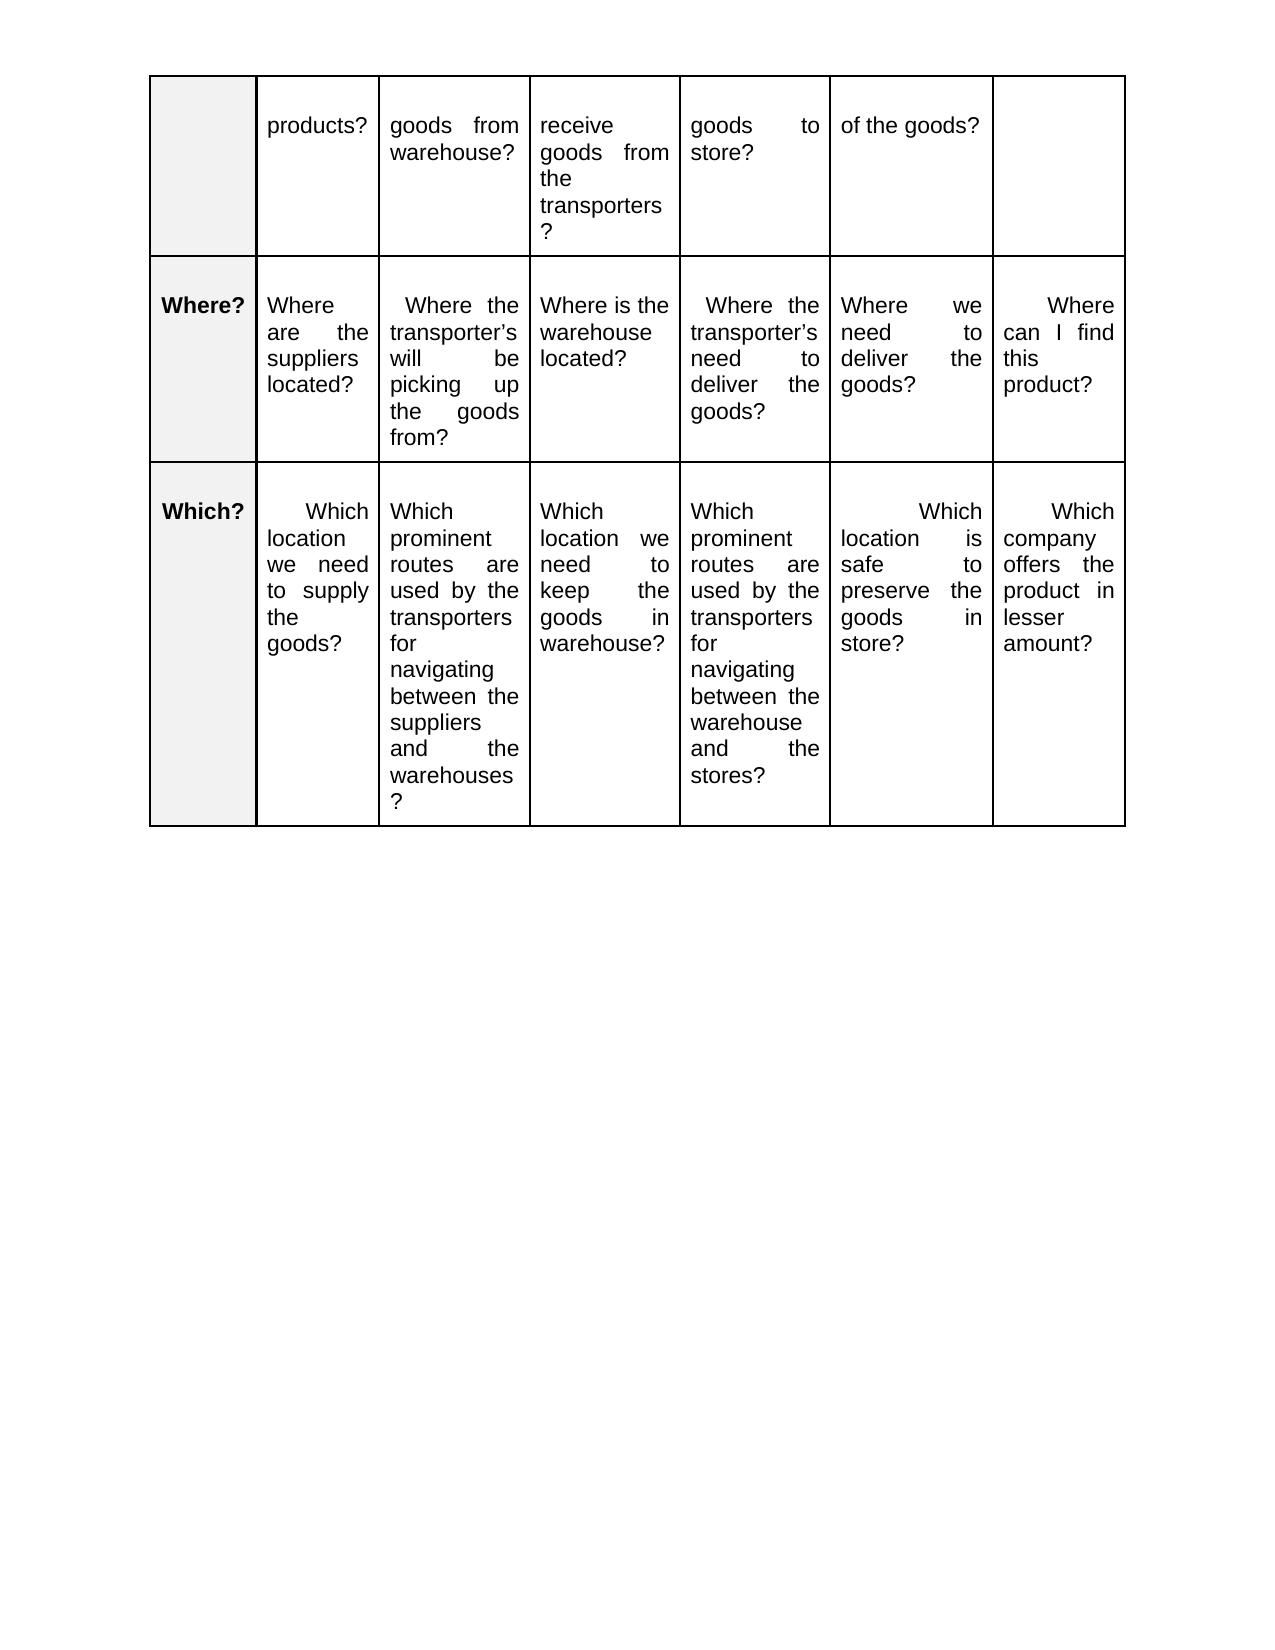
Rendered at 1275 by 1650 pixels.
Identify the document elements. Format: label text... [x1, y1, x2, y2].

table_cell Which location we need to keep the goods in warehouse? [531, 463, 679, 825]
table_cell Where is the warehouse located? [531, 257, 679, 461]
table_cell products? [258, 77, 378, 255]
table_cell [994, 77, 1124, 255]
table_cell Which prominent routes are used by the transporters for navigating between the warehouse and the stores? [681, 463, 829, 825]
table_cell Where can I find this product? [994, 257, 1124, 461]
table_cell Where? [151, 257, 255, 461]
table_cell [151, 77, 255, 255]
table_cell Where the transporter’s need to deliver the goods? [681, 257, 829, 461]
table_cell Where we need to deliver the goods? [831, 257, 992, 461]
table_cell Where the transporter’s will be picking up the goods from? [380, 257, 529, 461]
table_cell receive goods from the transporters? [531, 77, 679, 255]
table_cell Which? [151, 463, 255, 825]
table_cell Which company offers the product in lesser amount? [994, 463, 1124, 825]
table_cell Which location is safe to preserve the goods in store? [831, 463, 992, 825]
table_cell goods to store? [681, 77, 829, 255]
table_cell Which prominent routes are used by the transporters for navigating between the suppliers and the warehouses? [380, 463, 529, 825]
table_cell of the goods? [831, 77, 992, 255]
table_cell goods from warehouse? [380, 77, 529, 255]
table_cell Which location we need to supply the goods? [258, 463, 378, 825]
table_cell Where are the suppliers located? [258, 257, 378, 461]
